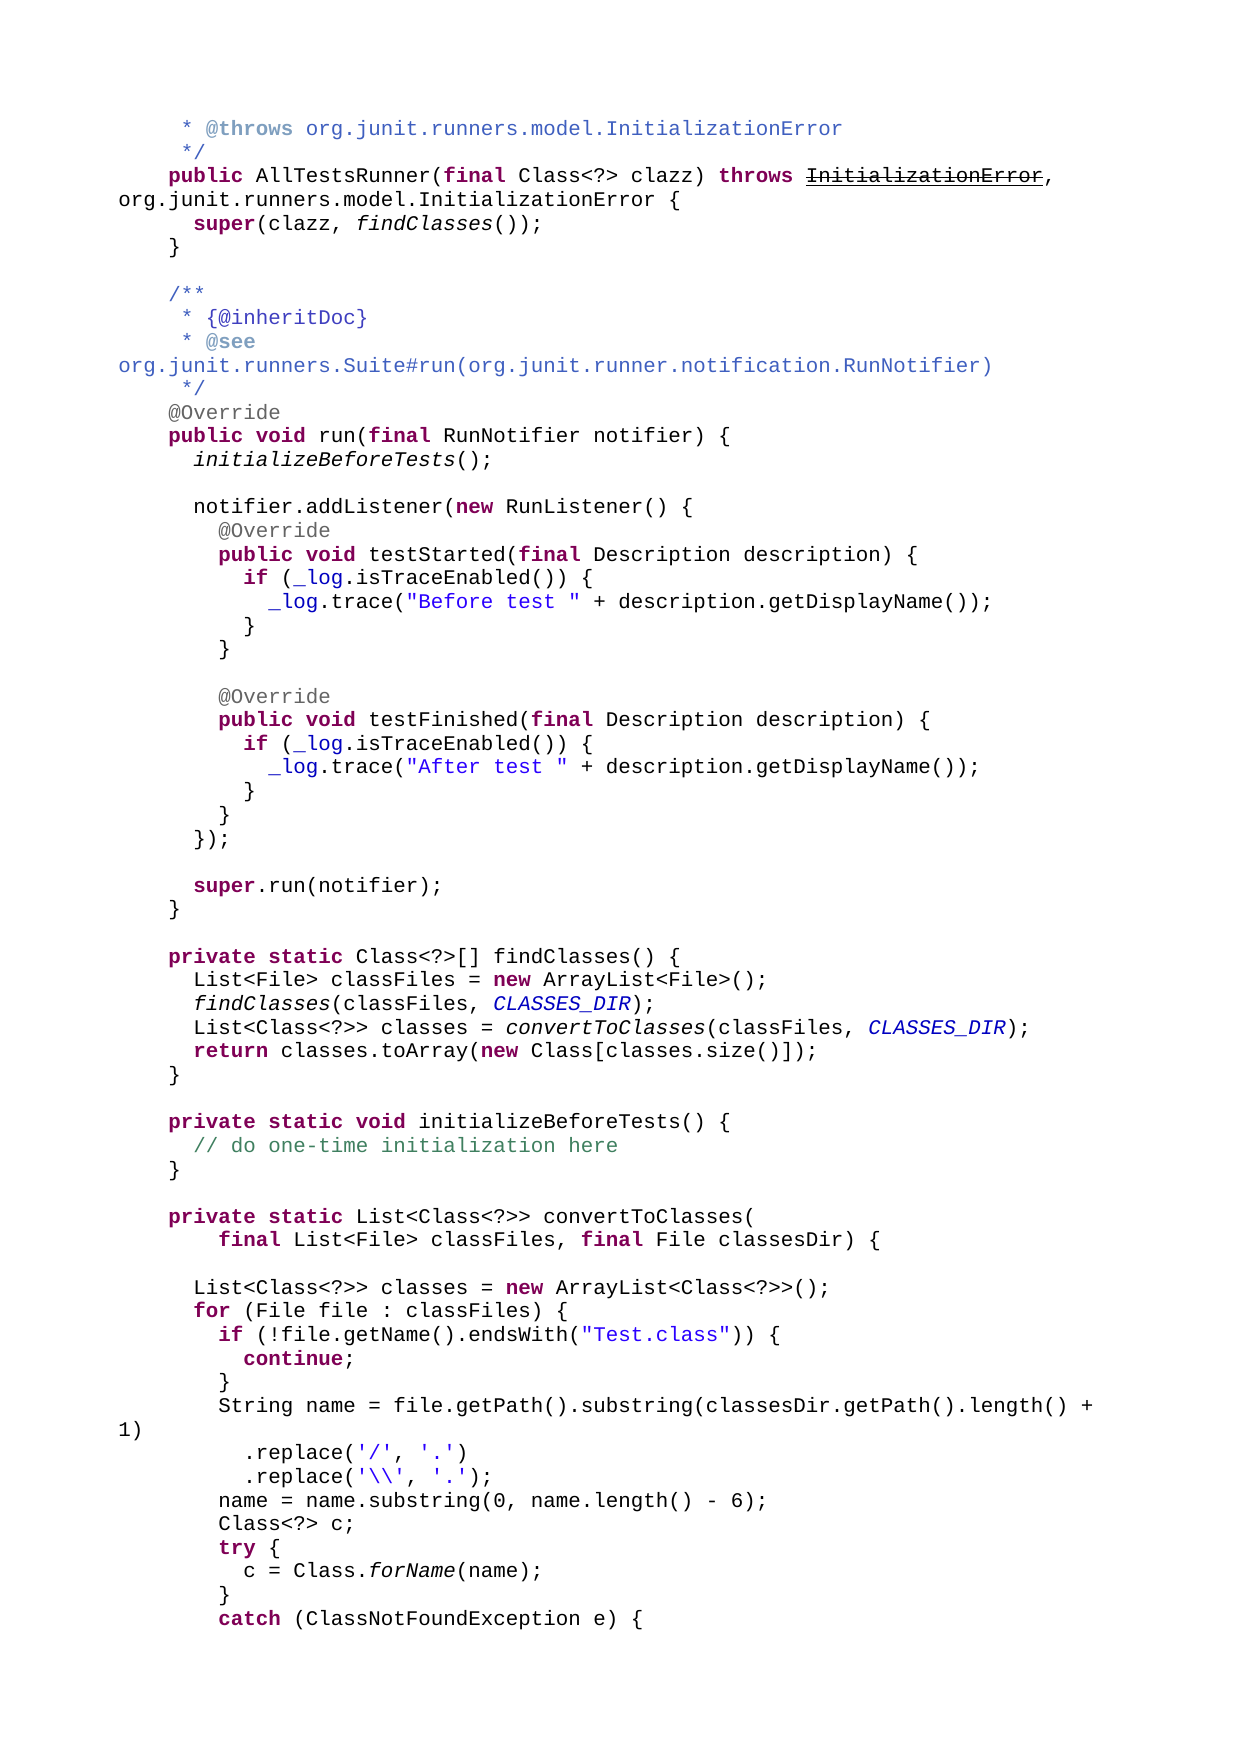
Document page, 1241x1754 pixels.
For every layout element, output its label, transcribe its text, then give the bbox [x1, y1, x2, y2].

text * {@inheritDoc} [118, 307, 1122, 331]
text } [118, 615, 1122, 638]
text notifier.addListener(new RunListener() { [118, 496, 1122, 520]
text * @throws org.junit.runners.model.InitializationError [118, 118, 1122, 142]
text } [118, 780, 1122, 804]
text .replace('\\', '.'); [118, 1466, 1122, 1489]
text .replace('/', '.') [118, 1442, 1122, 1466]
text for (File file : classFiles) { [118, 1300, 1122, 1324]
text /** [118, 284, 1122, 307]
text } [118, 1064, 1122, 1088]
text private static Class<?>[] findClasses() { [118, 946, 1122, 969]
text String name = file.getPath().substring(classesDir.getPath().length() + 1) [118, 1395, 1122, 1442]
text }); [118, 827, 1122, 851]
text // do one-time initialization here [118, 1135, 1122, 1158]
text List<Class<?>> classes = convertToClasses(classFiles, CLASSES_DIR); [118, 1017, 1122, 1040]
text } [118, 236, 1122, 260]
text List<File> classFiles = new ArrayList<File>(); [118, 969, 1122, 993]
text private static void initializeBeforeTests() { [118, 1111, 1122, 1135]
text if (!file.getName().endsWith("Test.class")) { [118, 1324, 1122, 1348]
text if (_log.isTraceEnabled()) { [118, 733, 1122, 757]
text public void run(final RunNotifier notifier) { [118, 426, 1122, 449]
text name = name.substring(0, name.length() - 6); [118, 1489, 1122, 1513]
text * @see org.junit.runners.Suite#run(org.junit.runner.notification.RunNotifier) [118, 331, 1122, 378]
text public void testStarted(final Description description) { [118, 544, 1122, 567]
text findClasses(classFiles, CLASSES_DIR); [118, 993, 1122, 1017]
text continue; [118, 1348, 1122, 1371]
text catch (ClassNotFoundException e) { [118, 1608, 1122, 1631]
text super.run(notifier); [118, 875, 1122, 898]
text _log.trace("Before test " + description.getDisplayName()); [118, 591, 1122, 615]
text } [118, 1584, 1122, 1608]
text */ [118, 378, 1122, 402]
text Class<?> c; [118, 1513, 1122, 1537]
text initializeBeforeTests(); [118, 449, 1122, 473]
text } [118, 1158, 1122, 1182]
text } [118, 898, 1122, 922]
text try { [118, 1537, 1122, 1561]
text @Override [118, 402, 1122, 426]
text c = Class.forName(name); [118, 1561, 1122, 1584]
text @Override [118, 686, 1122, 709]
text } [118, 638, 1122, 662]
text _log.trace("After test " + description.getDisplayName()); [118, 757, 1122, 780]
text final List<File> classFiles, final File classesDir) { [118, 1229, 1122, 1253]
text if (_log.isTraceEnabled()) { [118, 567, 1122, 591]
text @Override [118, 520, 1122, 544]
text public void testFinished(final Description description) { [118, 709, 1122, 733]
text public AllTestsRunner(final Class<?> clazz) throws InitializationError, org.junit.runners.model.InitializationError { [118, 165, 1122, 213]
text return classes.toArray(new Class[classes.size()]); [118, 1040, 1122, 1064]
text private static List<Class<?>> convertToClasses( [118, 1206, 1122, 1229]
text */ [118, 142, 1122, 165]
text } [118, 804, 1122, 827]
text } [118, 1371, 1122, 1395]
text List<Class<?>> classes = new ArrayList<Class<?>>(); [118, 1277, 1122, 1300]
text super(clazz, findClasses()); [118, 213, 1122, 236]
